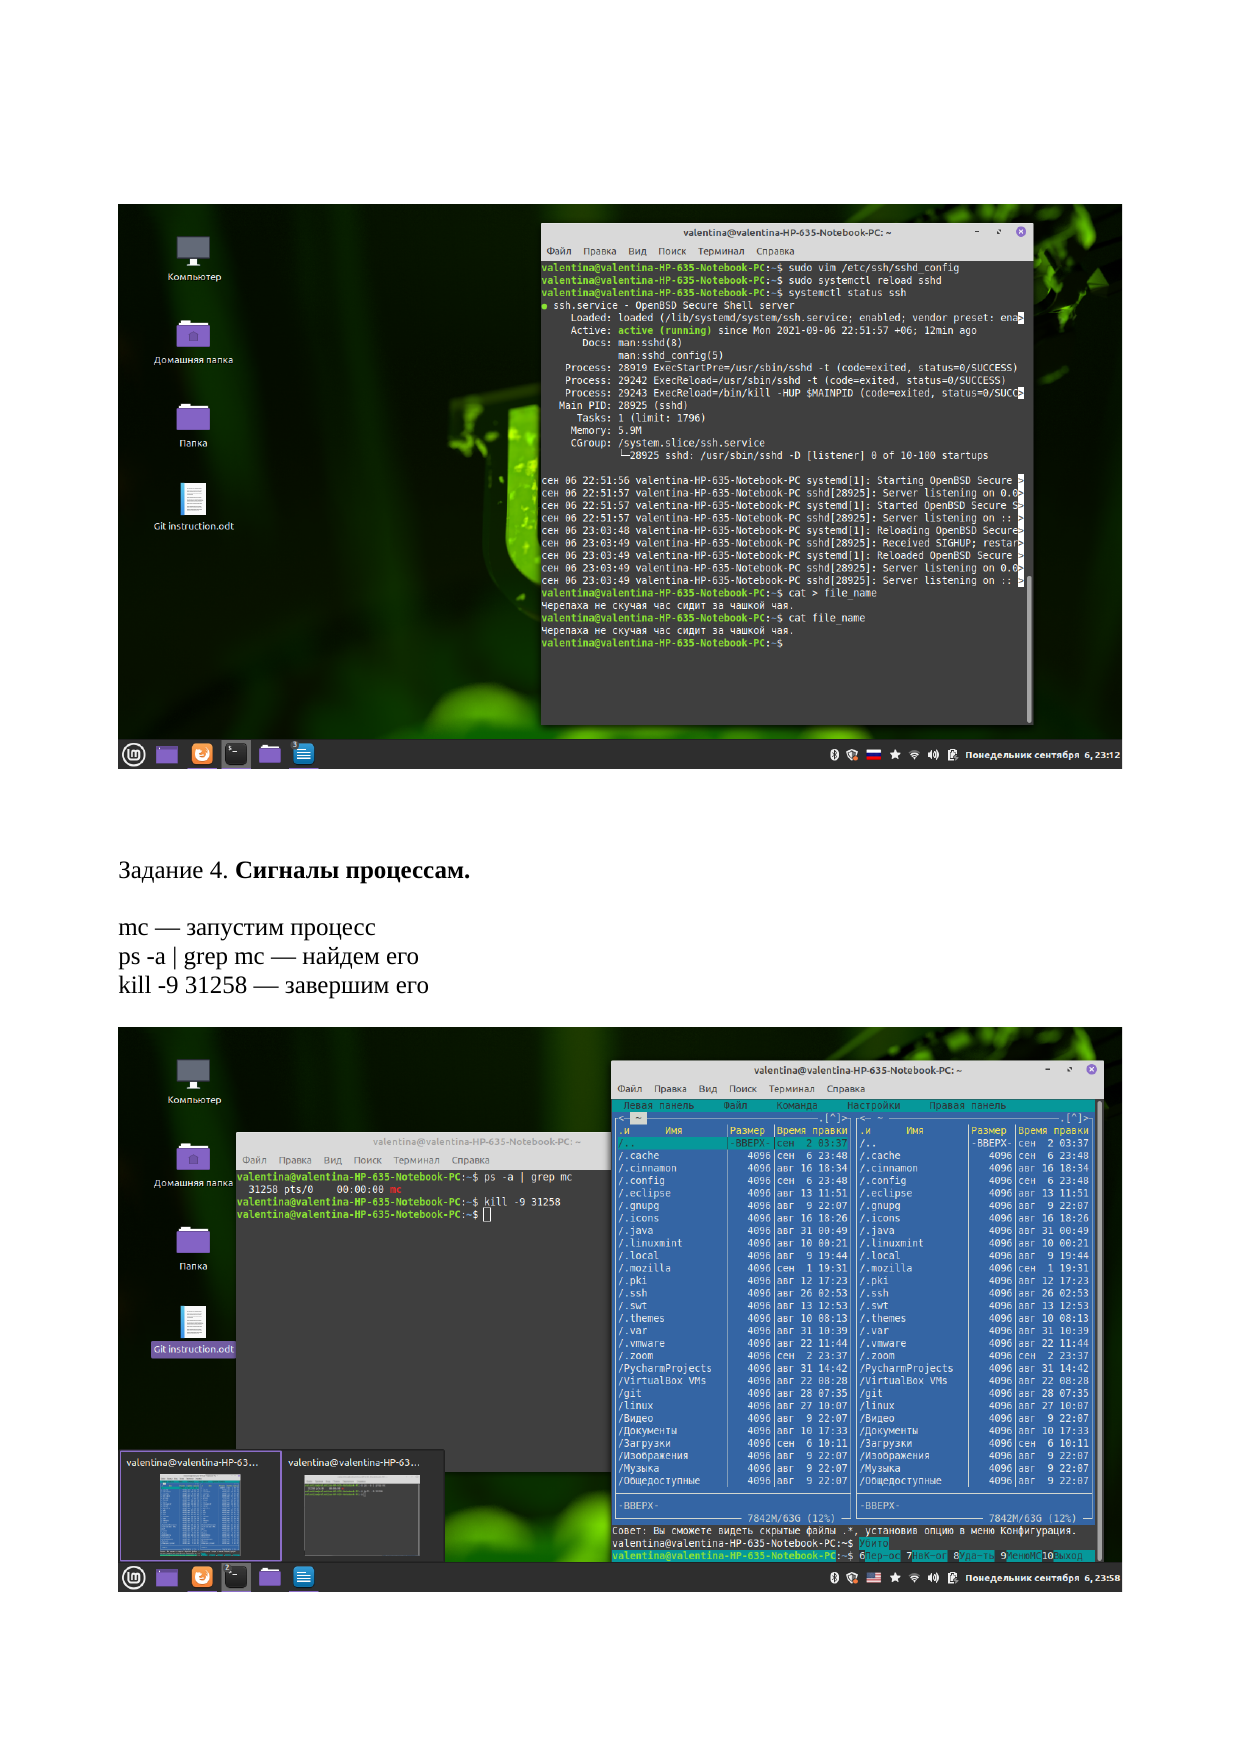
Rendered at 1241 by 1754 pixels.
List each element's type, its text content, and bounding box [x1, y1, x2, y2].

text Задание 4. Сигналы процессам. [118, 855, 1122, 884]
text kill -9 31258 — завершим его [118, 970, 1122, 999]
text ps -a | grep mc — найдем его [118, 941, 1122, 970]
picture [118, 1027, 1123, 1592]
picture [118, 204, 1123, 769]
text mc — запустим процесс [118, 912, 1122, 941]
